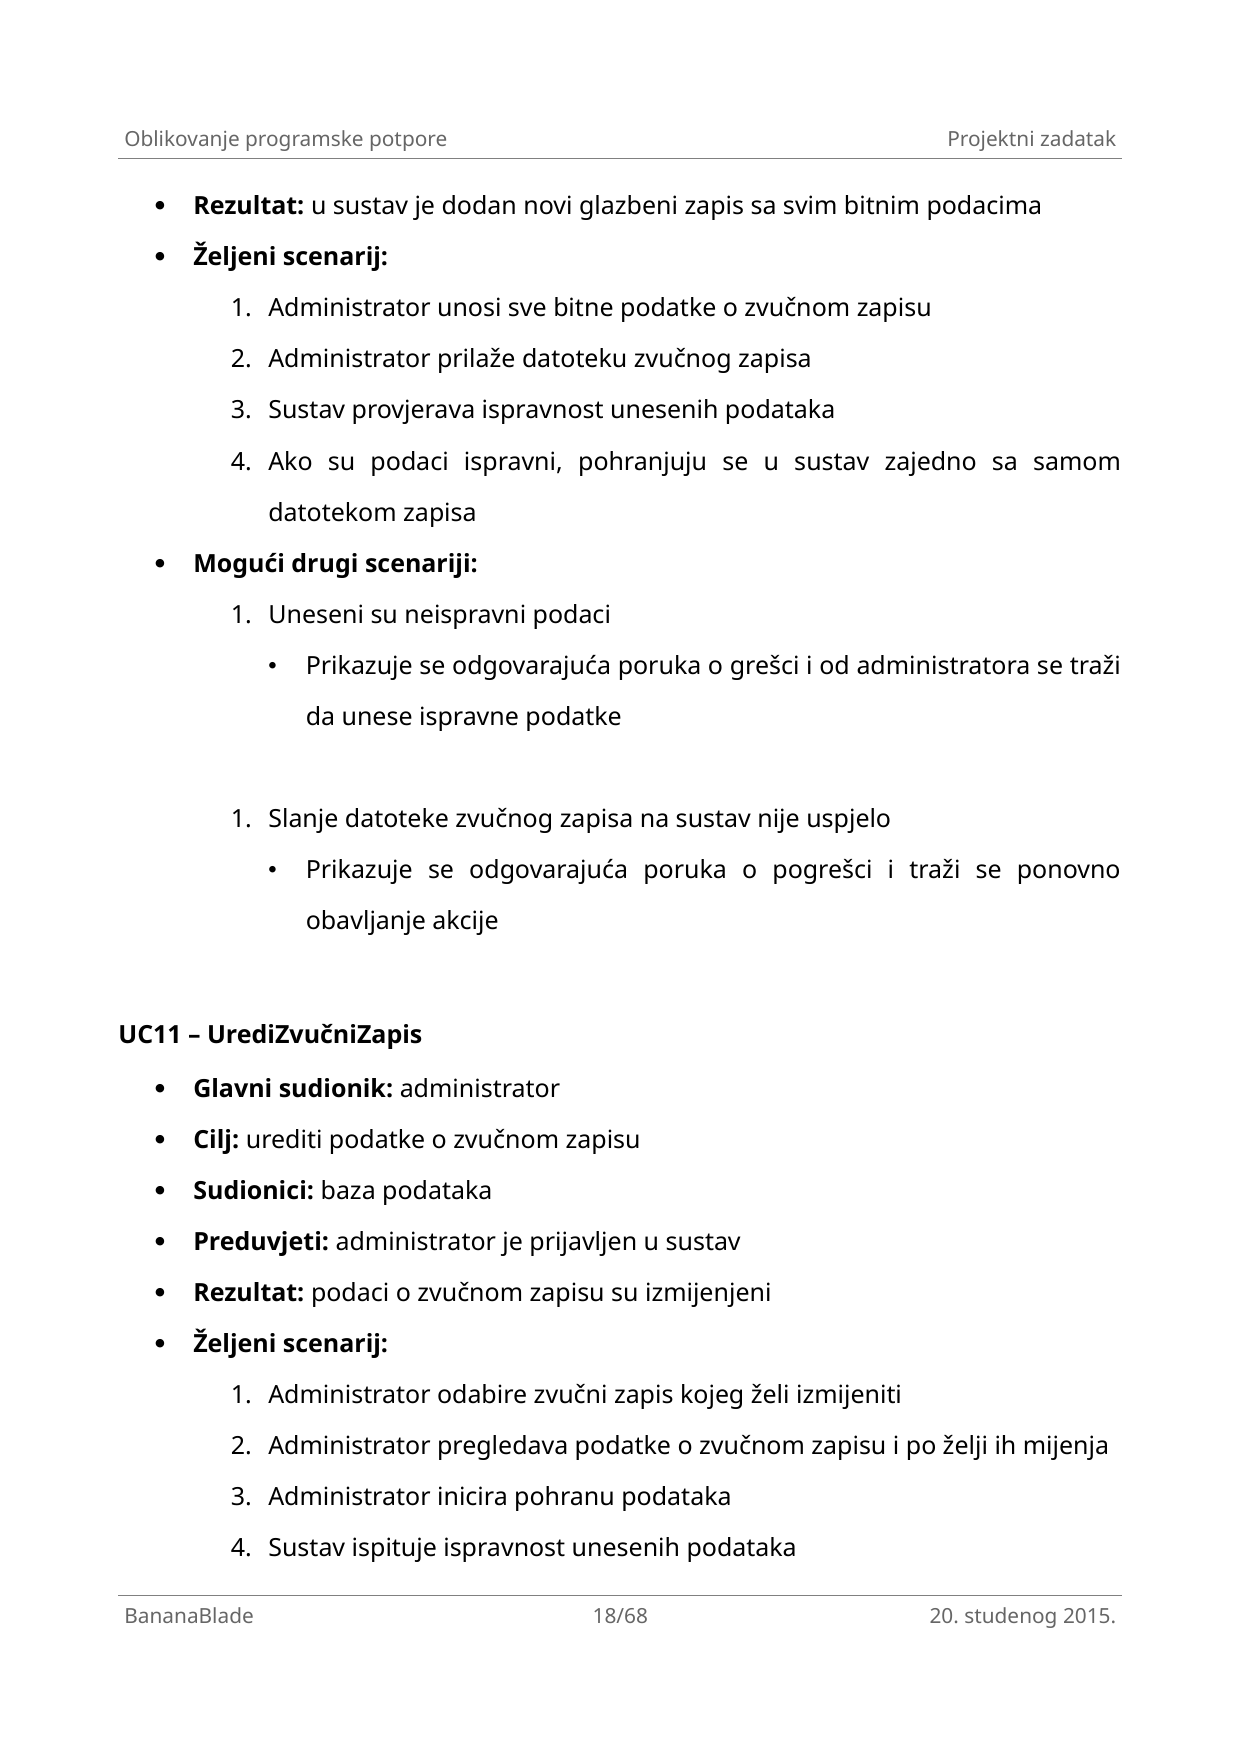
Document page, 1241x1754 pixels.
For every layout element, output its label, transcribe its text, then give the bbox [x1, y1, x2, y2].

list Uneseni su neispravni podaci [231, 596, 1122, 630]
list Preduvjeti: administrator je prijavljen u sustav [156, 1224, 1122, 1258]
list Mogući drugi scenariji: [156, 545, 1122, 579]
list Ako su podaci ispravni, pohranjuju se u sustav zajedno sa samom datotekom zapisa [231, 443, 1122, 528]
list Željeni scenarij: [156, 239, 1122, 273]
list Prikazuje se odgovarajuća poruka o grešci i od administratora se traži da unese ispravne podatke [268, 647, 1122, 732]
list Administrator odabire zvučni zapis kojeg želi izmijeniti [231, 1377, 1122, 1411]
list Administrator pregledava podatke o zvučnom zapisu i po želji ih mijenja [231, 1428, 1122, 1462]
list Glavni sudionik: administrator [156, 1071, 1122, 1104]
list Željeni scenarij: [156, 1326, 1122, 1360]
list Administrator inicira pohranu podataka [231, 1479, 1122, 1513]
list Rezultat: u sustav je dodan novi glazbeni zapis sa svim bitnim podacima [156, 188, 1122, 222]
list Sustav provjerava ispravnost unesenih podataka [231, 392, 1122, 426]
list Prikazuje se odgovarajuća poruka o pogrešci i traži se ponovno obavljanje akcije [268, 852, 1122, 937]
subtitle UC11 – UrediZvučniZapis [118, 1017, 1122, 1051]
list Rezultat: podaci o zvučnom zapisu su izmijenjeni [156, 1275, 1122, 1309]
list Cilj: urediti podatke o zvučnom zapisu [156, 1122, 1122, 1156]
list Administrator prilaže datoteku zvučnog zapisa [231, 341, 1122, 375]
list Administrator unosi sve bitne podatke o zvučnom zapisu [231, 290, 1122, 324]
list Sudionici: baza podataka [156, 1173, 1122, 1207]
list Sustav ispituje ispravnost unesenih podataka [231, 1530, 1122, 1564]
list Slanje datoteke zvučnog zapisa na sustav nije uspjelo [231, 801, 1122, 834]
